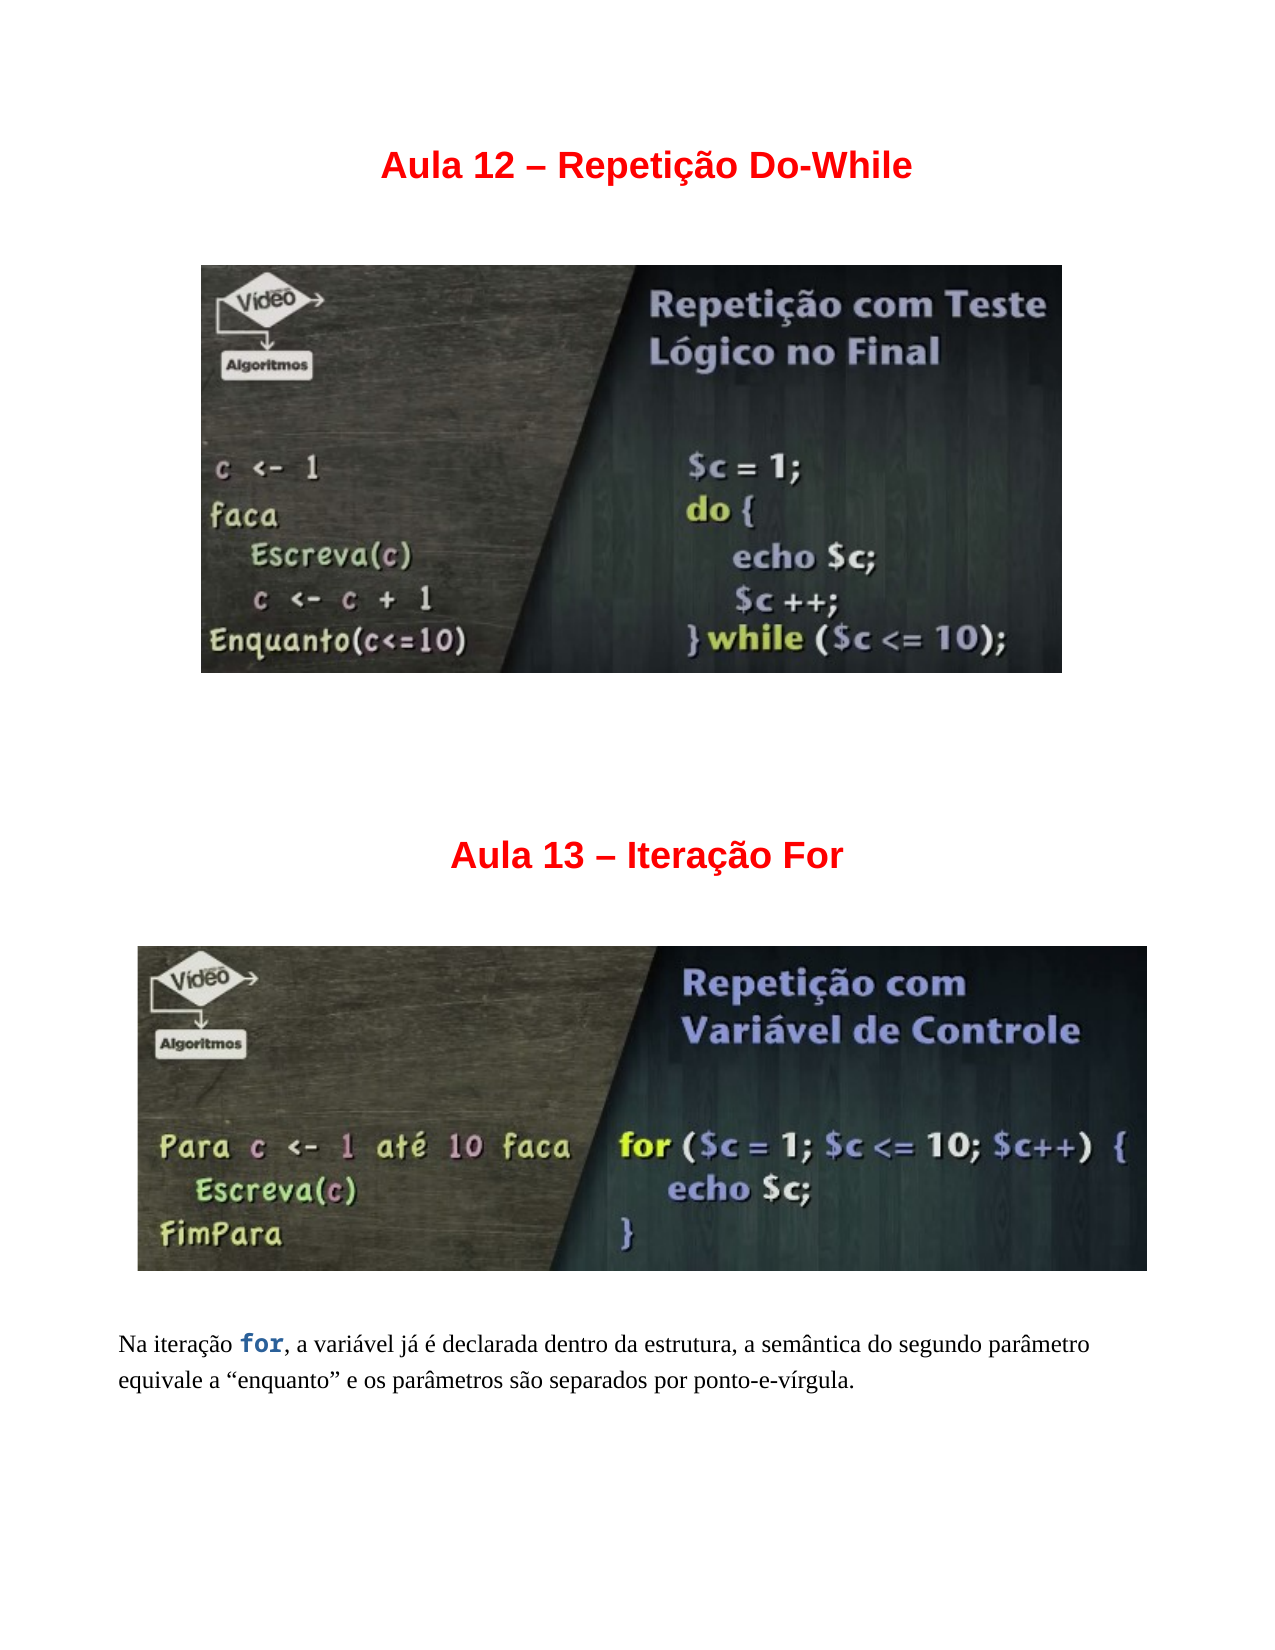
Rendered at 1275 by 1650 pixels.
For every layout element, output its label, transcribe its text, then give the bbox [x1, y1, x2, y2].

text Na iteração for, a variável já é declarada dentro da estrutura, a semântica do segundo parâmetro equivale a “enquanto” e os parâmetros são separados por ponto-e-vírgula. [118, 1325, 1175, 1394]
picture [201, 265, 1062, 673]
subtitle Aula 13 – Iteração For [118, 833, 1175, 876]
subtitle Aula 12 – Repetição Do-While [118, 143, 1175, 187]
picture [137, 946, 1147, 1271]
